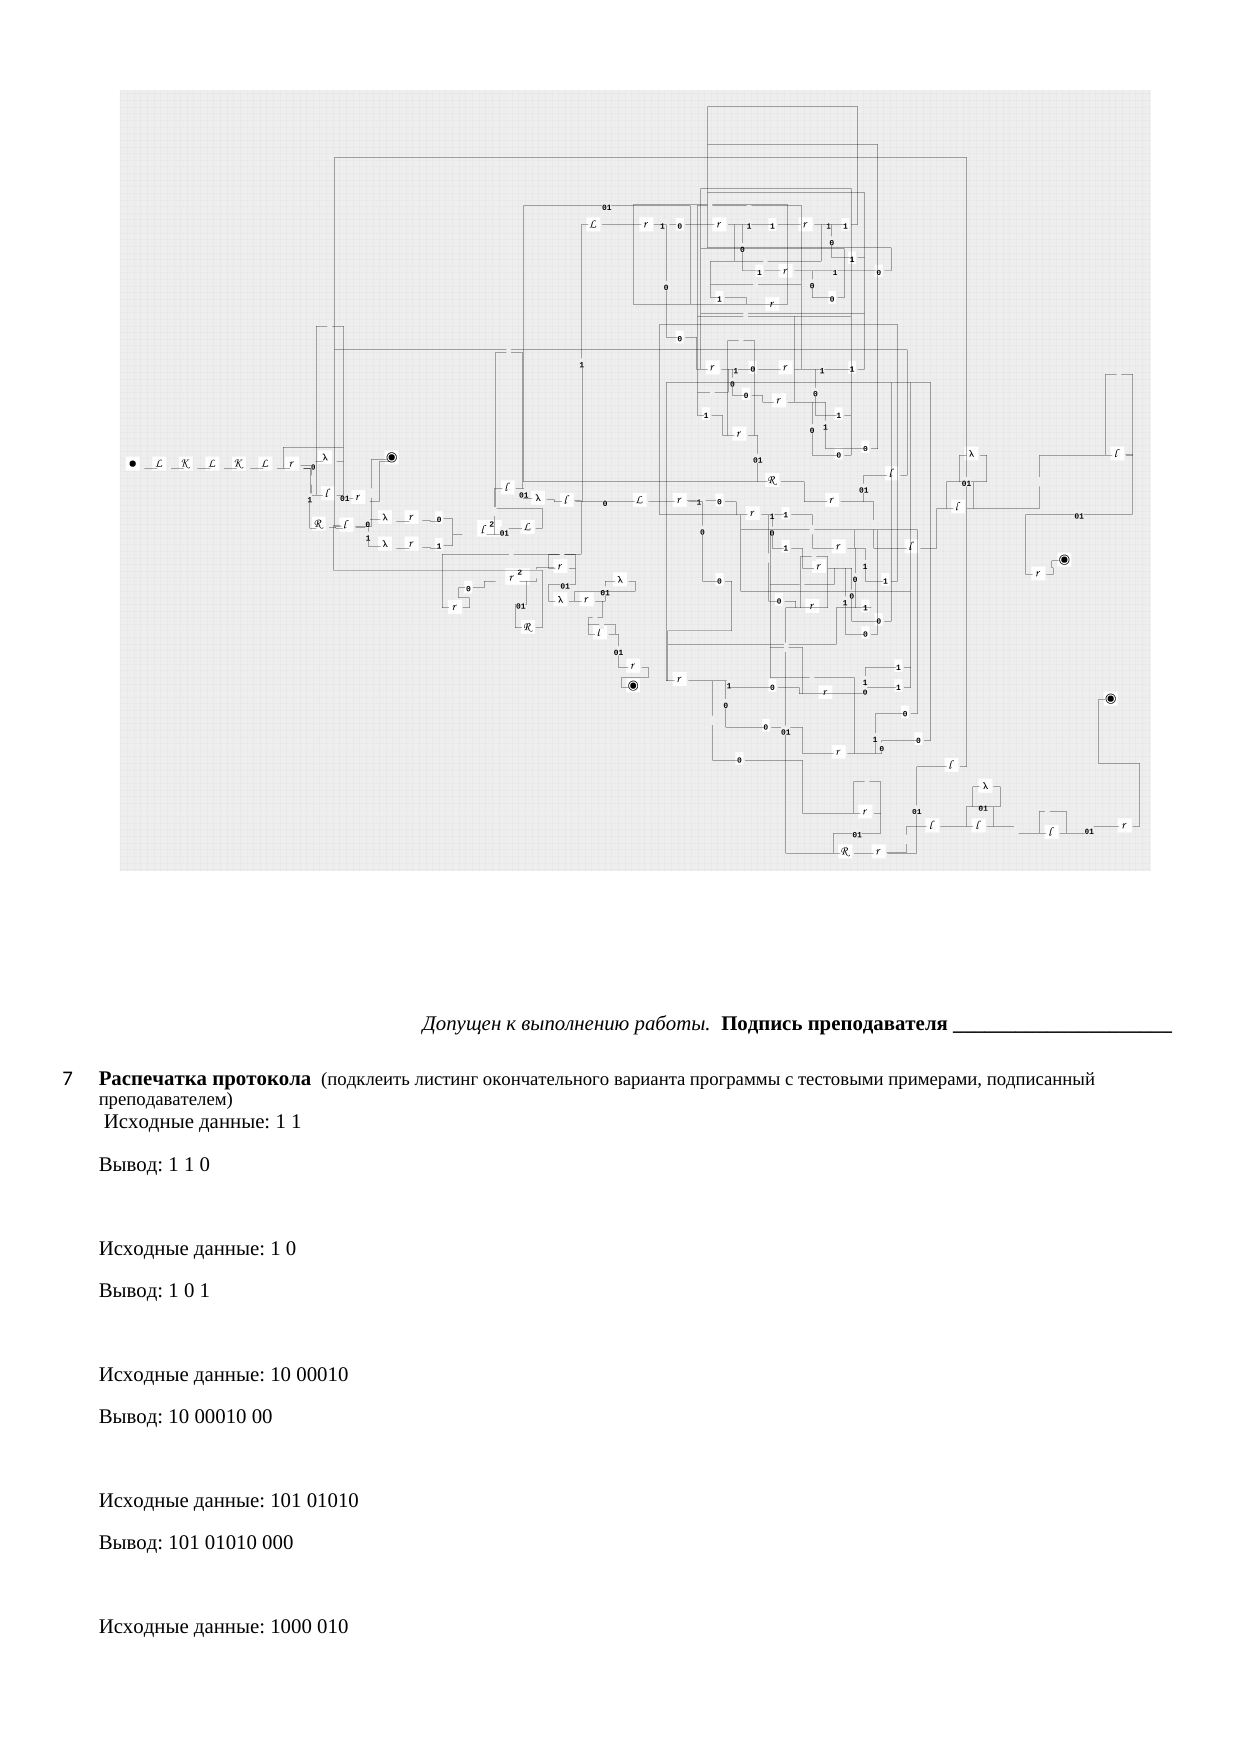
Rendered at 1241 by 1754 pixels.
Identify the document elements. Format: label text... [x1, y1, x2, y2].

list Распечатка протокола (подклеить листинг окончательного варианта программы с тестовыми примерами, подписанный преподавателем) [62, 1067, 1172, 1109]
text Вывод: 10 00010 00 [98, 1404, 1172, 1428]
text Исходные данные: 101 01010 [98, 1488, 1172, 1512]
text Вывод: 101 01010 000 [98, 1530, 1172, 1554]
text Вывод: 1 1 0 [98, 1151, 1172, 1176]
picture [119, 90, 1151, 871]
text Исходные данные: 1000 010 [98, 1614, 1172, 1638]
text Допущен к выполнению работы. Подпись преподавателя _____________________ [98, 1008, 1172, 1036]
text Исходные данные: 1 1 [98, 1109, 1172, 1133]
text Вывод: 1 0 1 [98, 1278, 1172, 1302]
text Исходные данные: 1 0 [98, 1236, 1172, 1260]
text Исходные данные: 10 00010 [98, 1362, 1172, 1386]
